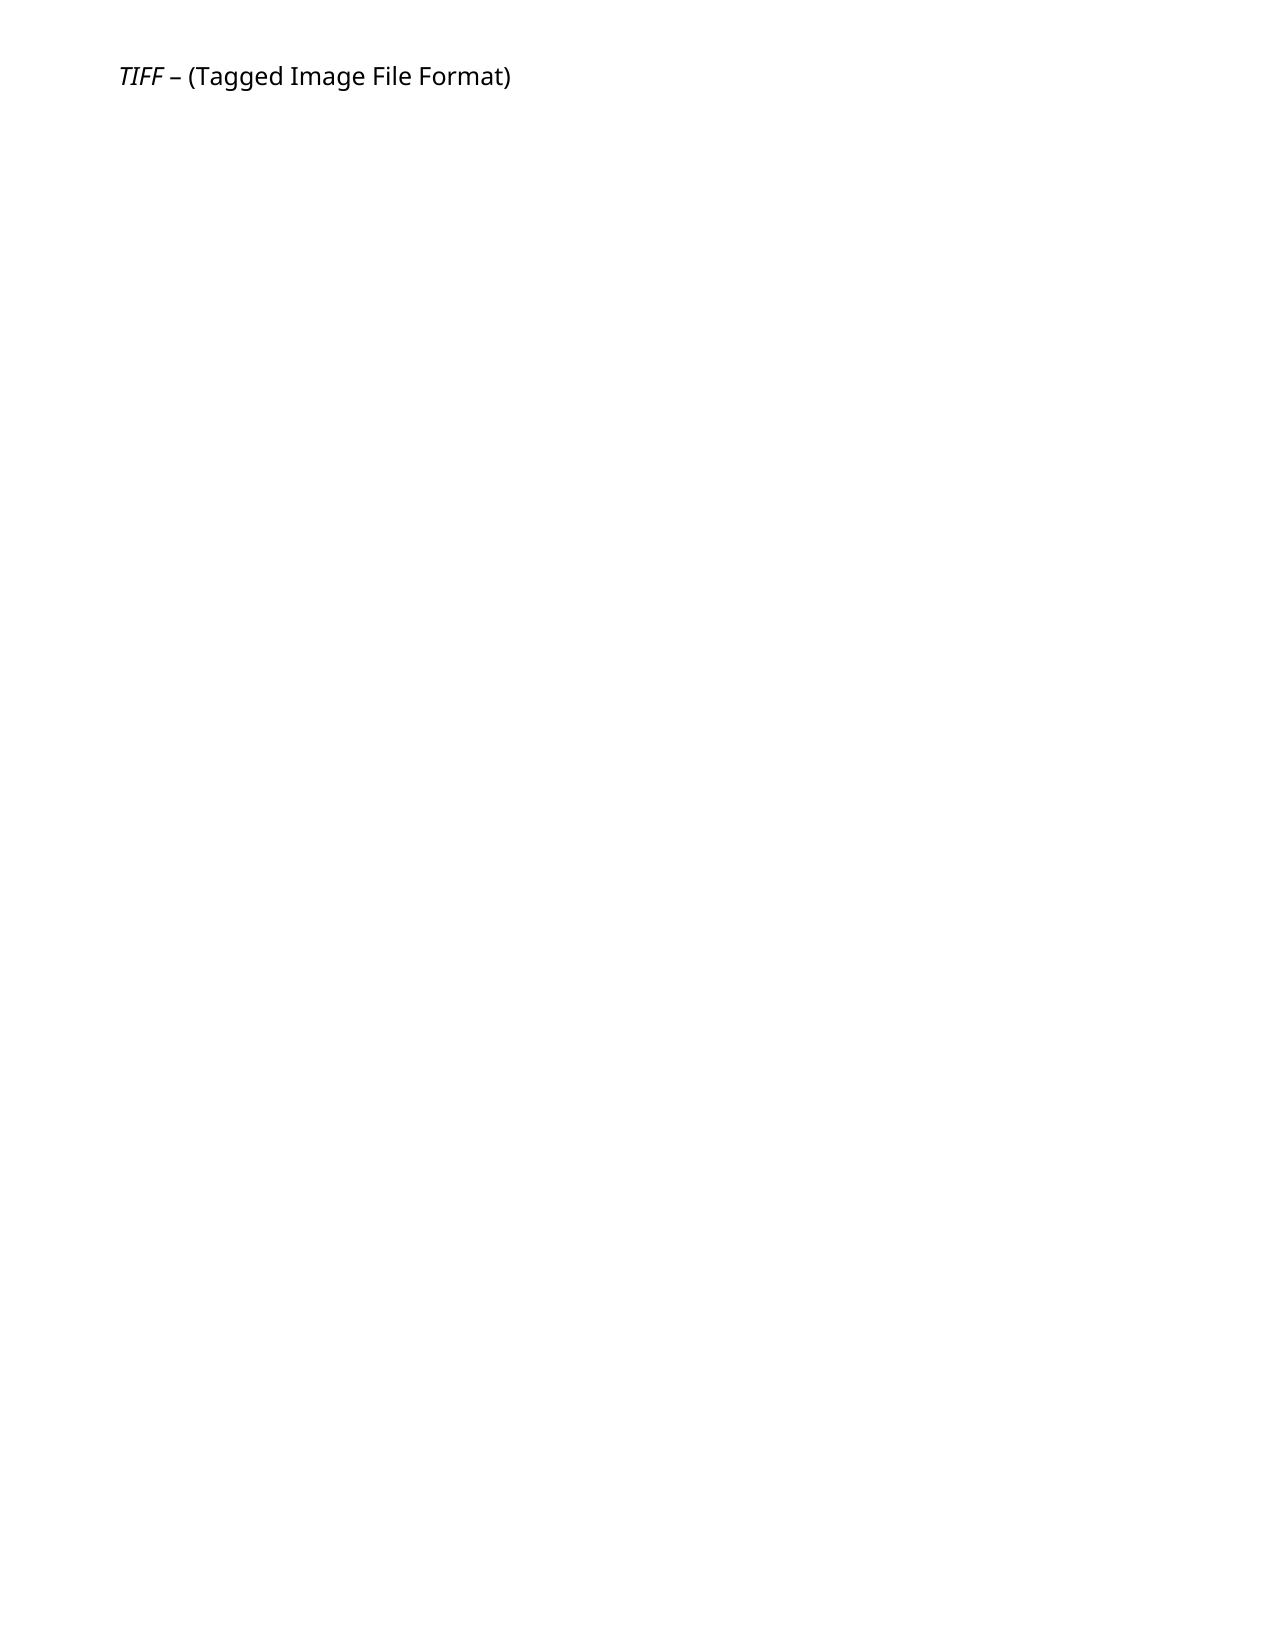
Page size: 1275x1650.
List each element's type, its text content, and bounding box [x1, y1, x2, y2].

text TIFF – (Tagged Image File Format) [118, 59, 1216, 93]
